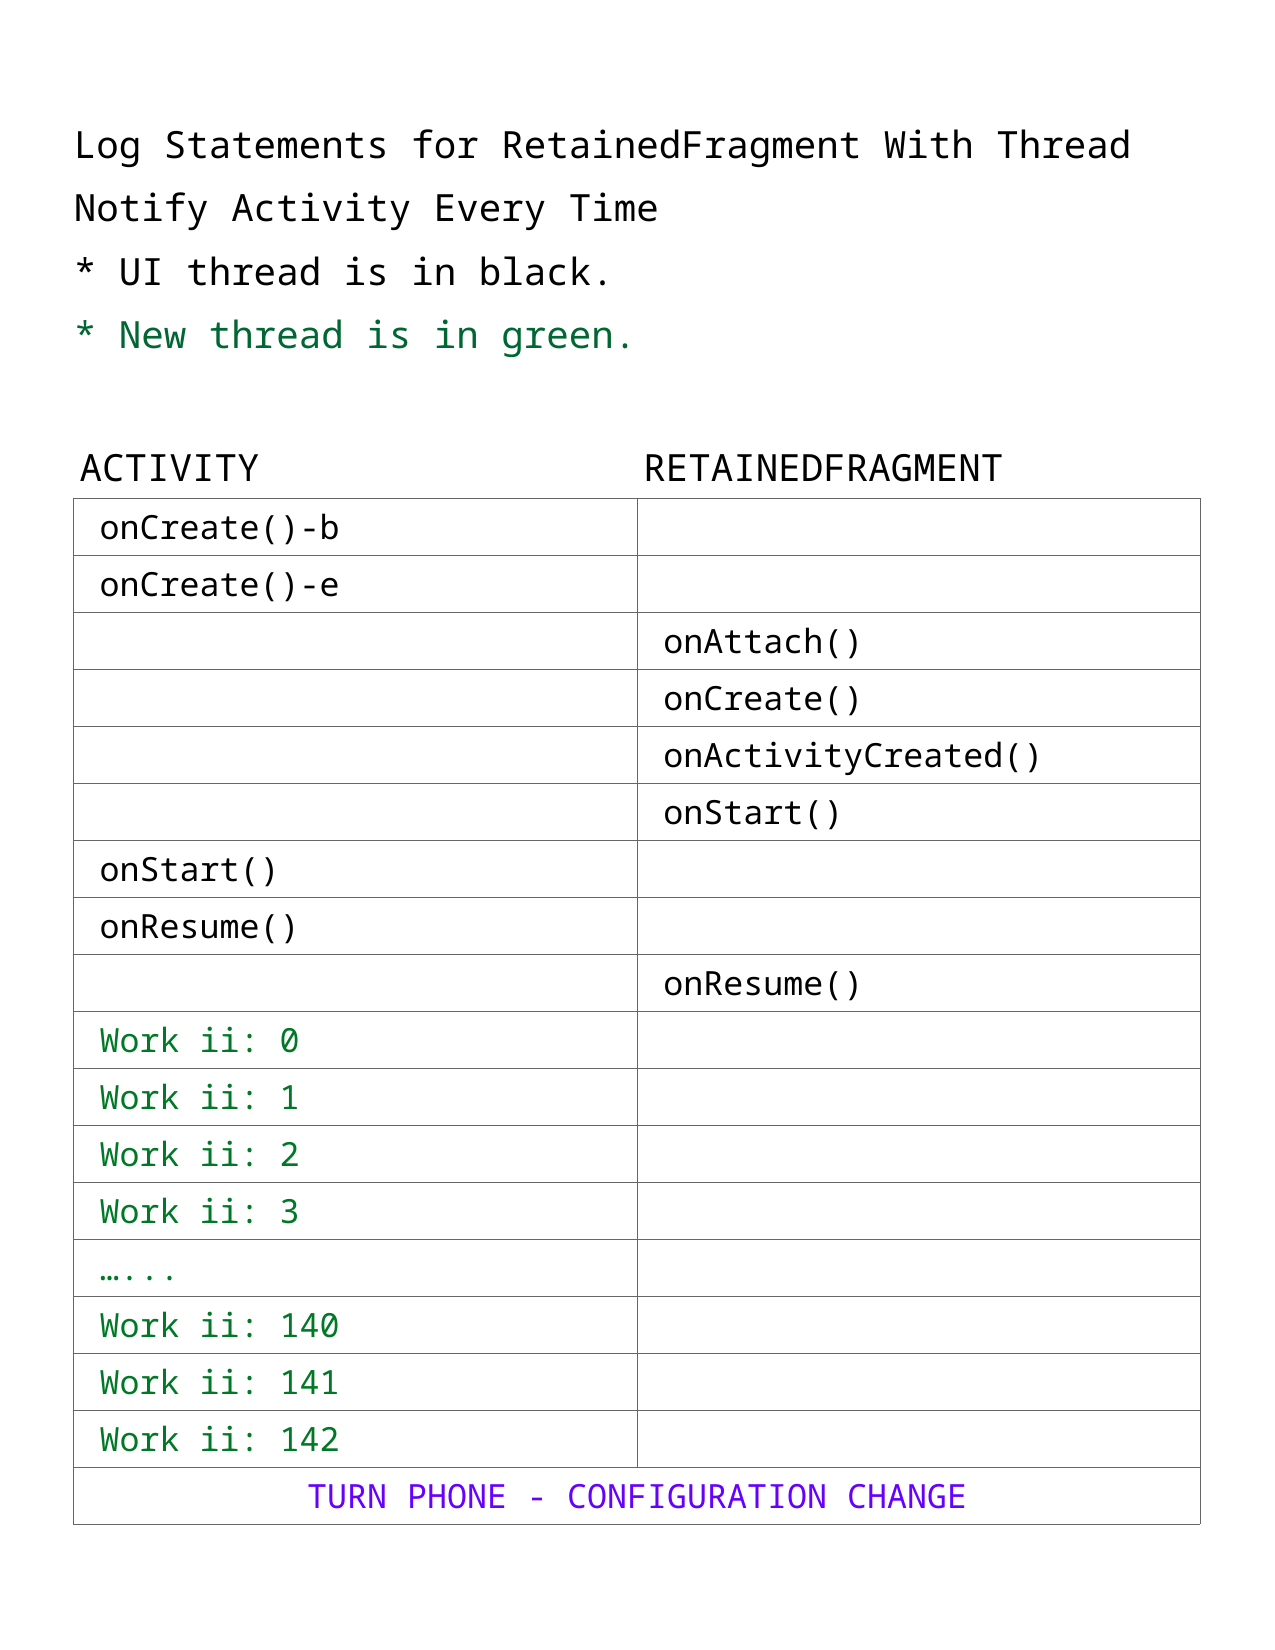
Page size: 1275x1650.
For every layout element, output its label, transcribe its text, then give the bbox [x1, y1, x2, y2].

table_cell [638, 1069, 1200, 1125]
table_cell onAttach() [638, 613, 1200, 669]
table_cell [638, 556, 1200, 612]
table_cell Work ii: 142 [74, 1411, 637, 1467]
table_cell onCreate() [638, 670, 1200, 726]
table_cell [74, 727, 637, 783]
text Log Statements for RetainedFragment With Thread [73, 118, 1201, 169]
table_cell onCreate()-e [74, 556, 637, 612]
text * UI thread is in black. [73, 245, 1201, 296]
table_cell [638, 1126, 1200, 1182]
table_cell Work ii: 2 [74, 1126, 637, 1182]
table_cell Work ii: 141 [74, 1354, 637, 1410]
table_header ACTIVITY [74, 436, 637, 498]
table_header onCreate()-b [74, 499, 637, 555]
table_cell [74, 670, 637, 726]
table_cell [74, 613, 637, 669]
table_cell [638, 1297, 1200, 1353]
table_cell [638, 1240, 1200, 1296]
table_cell [638, 1354, 1200, 1410]
table_cell onResume() [74, 898, 637, 954]
table_cell Work ii: 3 [74, 1183, 637, 1239]
text * New thread is in green. [73, 309, 1201, 360]
table_cell onResume() [638, 955, 1200, 1011]
table_cell [638, 898, 1200, 954]
table_cell [638, 841, 1200, 897]
table_cell [638, 1012, 1200, 1068]
text Notify Activity Every Time [73, 182, 1201, 233]
table_cell …... [74, 1240, 637, 1296]
table_cell TURN PHONE - CONFIGURATION CHANGE [74, 1468, 1200, 1524]
table_header RETAINEDFRAGMENT [638, 436, 1201, 498]
table_cell Work ii: 140 [74, 1297, 637, 1353]
table_cell [638, 1183, 1200, 1239]
table_cell [74, 955, 637, 1011]
table_cell onStart() [74, 841, 637, 897]
table_cell Work ii: 1 [74, 1069, 637, 1125]
table_cell [74, 784, 637, 840]
table_cell [638, 1411, 1200, 1467]
table_cell Work ii: 0 [74, 1012, 637, 1068]
table_header [638, 499, 1200, 555]
table_cell onStart() [638, 784, 1200, 840]
table_cell onActivityCreated() [638, 727, 1200, 783]
